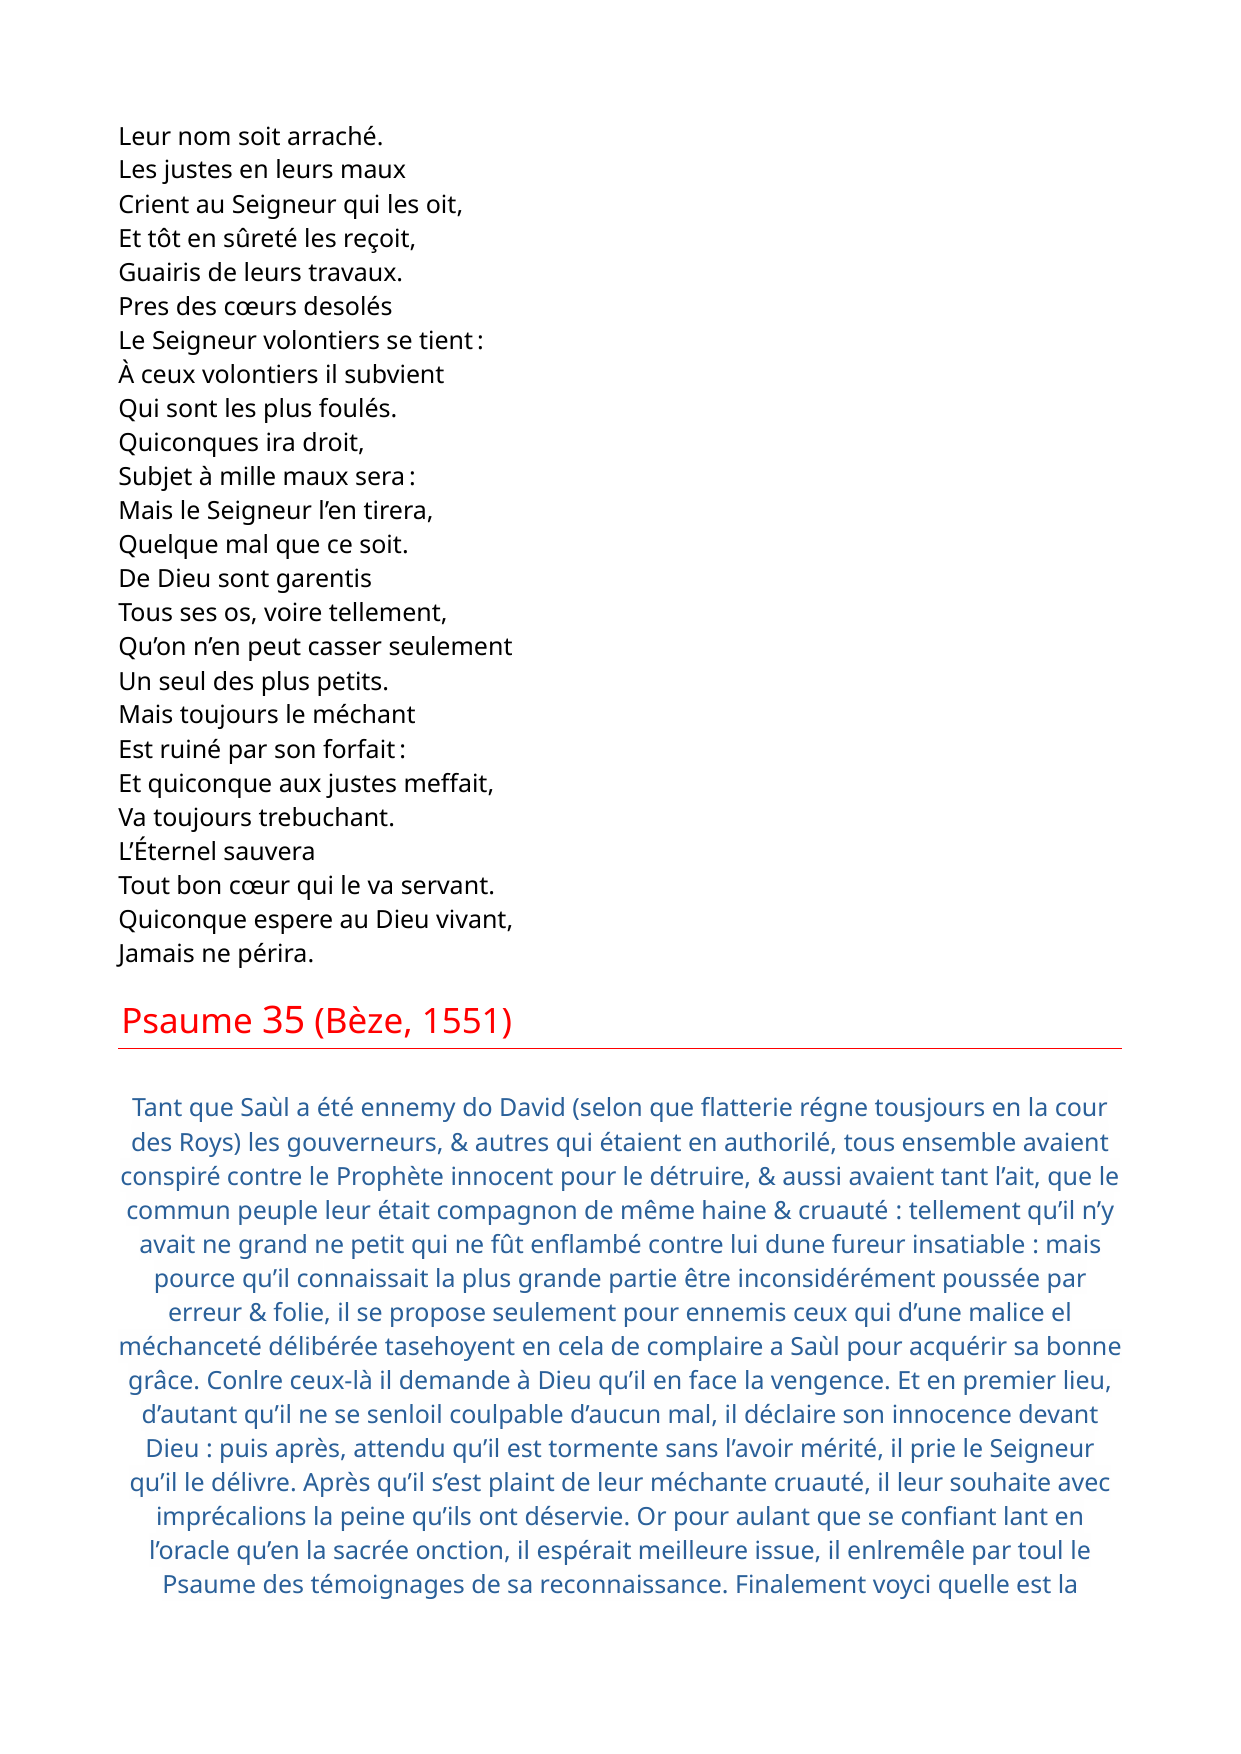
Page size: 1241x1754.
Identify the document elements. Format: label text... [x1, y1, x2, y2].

text Quelque mal que ce soit. [118, 527, 1122, 561]
text Quiconques ira droit, [118, 425, 1122, 459]
text Tous ses os, voire tellement, [118, 595, 1122, 629]
text Crient au Seigneur qui les oit, [118, 186, 1122, 220]
text Et tôt en sûreté les reçoit, [118, 220, 1122, 254]
text Tout bon cœur qui le va servant. [118, 867, 1122, 902]
text Qu’on n’en peut casser seulement [118, 629, 1122, 663]
text Va toujours trebuchant. [118, 799, 1122, 833]
subtitle Psaume 35 (Bèze, 1551) [118, 991, 1122, 1048]
text Guairis de leurs travaux. [118, 254, 1122, 288]
text Qui sont les plus foulés. [118, 391, 1122, 425]
text L’Éternel sauvera [118, 833, 1122, 867]
text Pres des cœurs desolés [118, 288, 1122, 322]
text Mais toujours le méchant [118, 697, 1122, 731]
text Est ruiné par son forfait : [118, 731, 1122, 765]
text Leur nom soit arraché. [118, 118, 1122, 152]
text Le Seigneur volontiers se tient : [118, 322, 1122, 357]
text Quiconque espere au Dieu vivant, [118, 902, 1122, 936]
text Les justes en leurs maux [118, 152, 1122, 186]
text À ceux volontiers il subvient [118, 357, 1122, 391]
text Mais le Seigneur l’en tirera, [118, 493, 1122, 527]
text De Dieu sont garentis [118, 561, 1122, 595]
text Un seul des plus petits. [118, 663, 1122, 697]
text Et quiconque aux justes meffait, [118, 765, 1122, 799]
text Tant que Saùl a été ennemy do David (selon que flatterie régne tousjours en la cour des Roys) les gouverneurs, & autres qui étaient en authorilé, tous ensemble avaient conspiré contre le Prophète innocent pour le détruire, & aussi avaient tant l’ait, que le commun peuple leur était compagnon de même haine & cruauté : tellement qu’il n’y avait ne grand ne petit qui ne fût enflambé contre lui dune fureur insatiable : mais pource qu’il connaissait la plus grande partie être inconsidérément poussée par erreur & folie, il se propose seulement pour ennemis ceux qui d’une malice el méchanceté délibérée tasehoyent en cela de complaire a Saùl pour acquérir sa bonne grâce. Conlre ceux-là il demande à Dieu qu’il en face la vengence. Et en premier lieu, d’autant qu’il ne se senloil coulpable d’aucun mal, il déclaire son innocence devant Dieu : puis après, attendu qu’il est tormente sans l’avoir mérité, il prie le Seigneur qu’il le délivre. Après qu’il s’est plaint de leur méchante cruauté, il leur souhaite avec imprécalions la peine qu’ils ont déservie. Or pour aulant que se confiant lant en l’oracle qu’en la sacrée onction, il espérait meilleure issue, il enlremêle par toul le Psaume des témoignages de sa reconnaissance. Finalement voyci quelle est la [118, 1090, 1122, 1601]
text Jamais ne périra. [118, 936, 1122, 970]
text Subjet à mille maux sera : [118, 459, 1122, 493]
